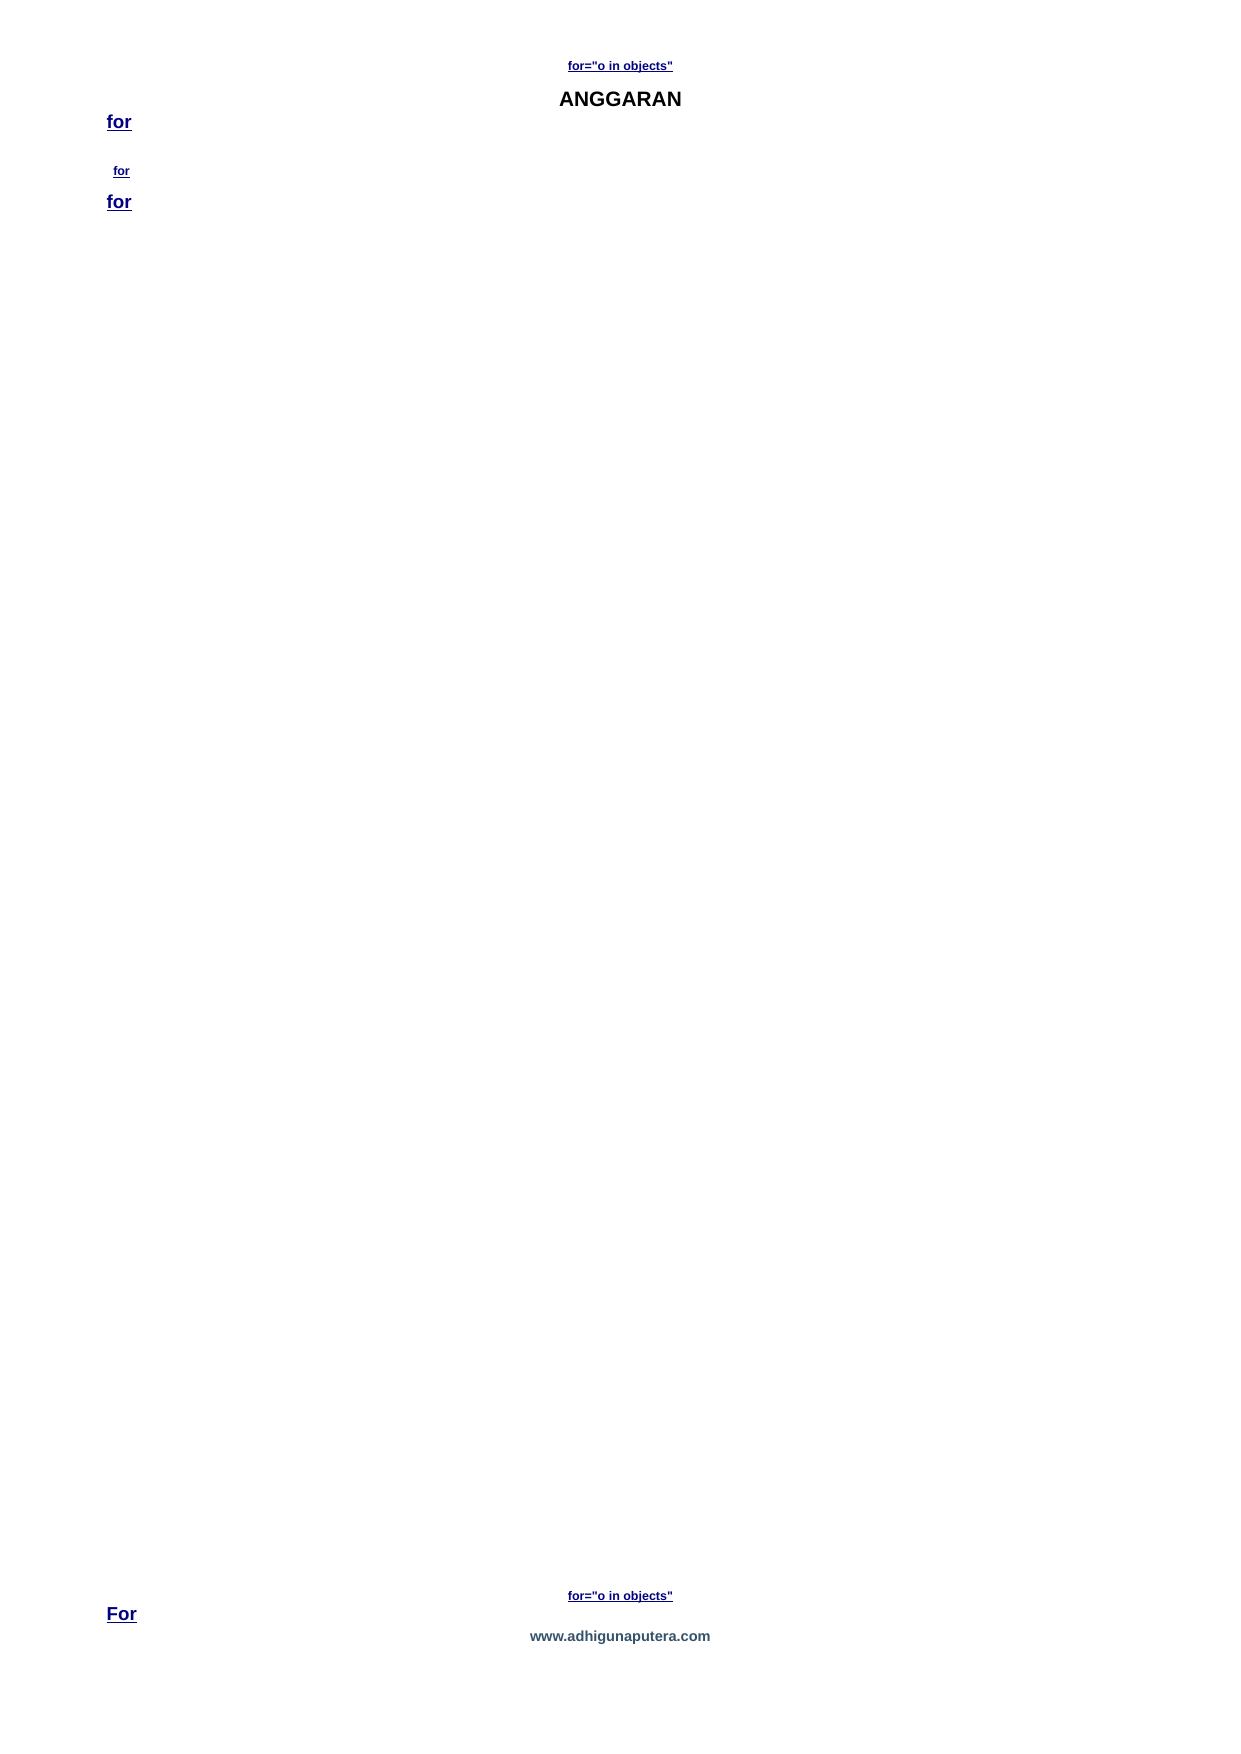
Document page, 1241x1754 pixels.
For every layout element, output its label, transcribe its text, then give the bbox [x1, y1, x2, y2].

table_cell [764, 151, 882, 191]
table_cell [882, 151, 1129, 191]
text for [106, 191, 1134, 213]
table_cell for [108, 151, 764, 191]
